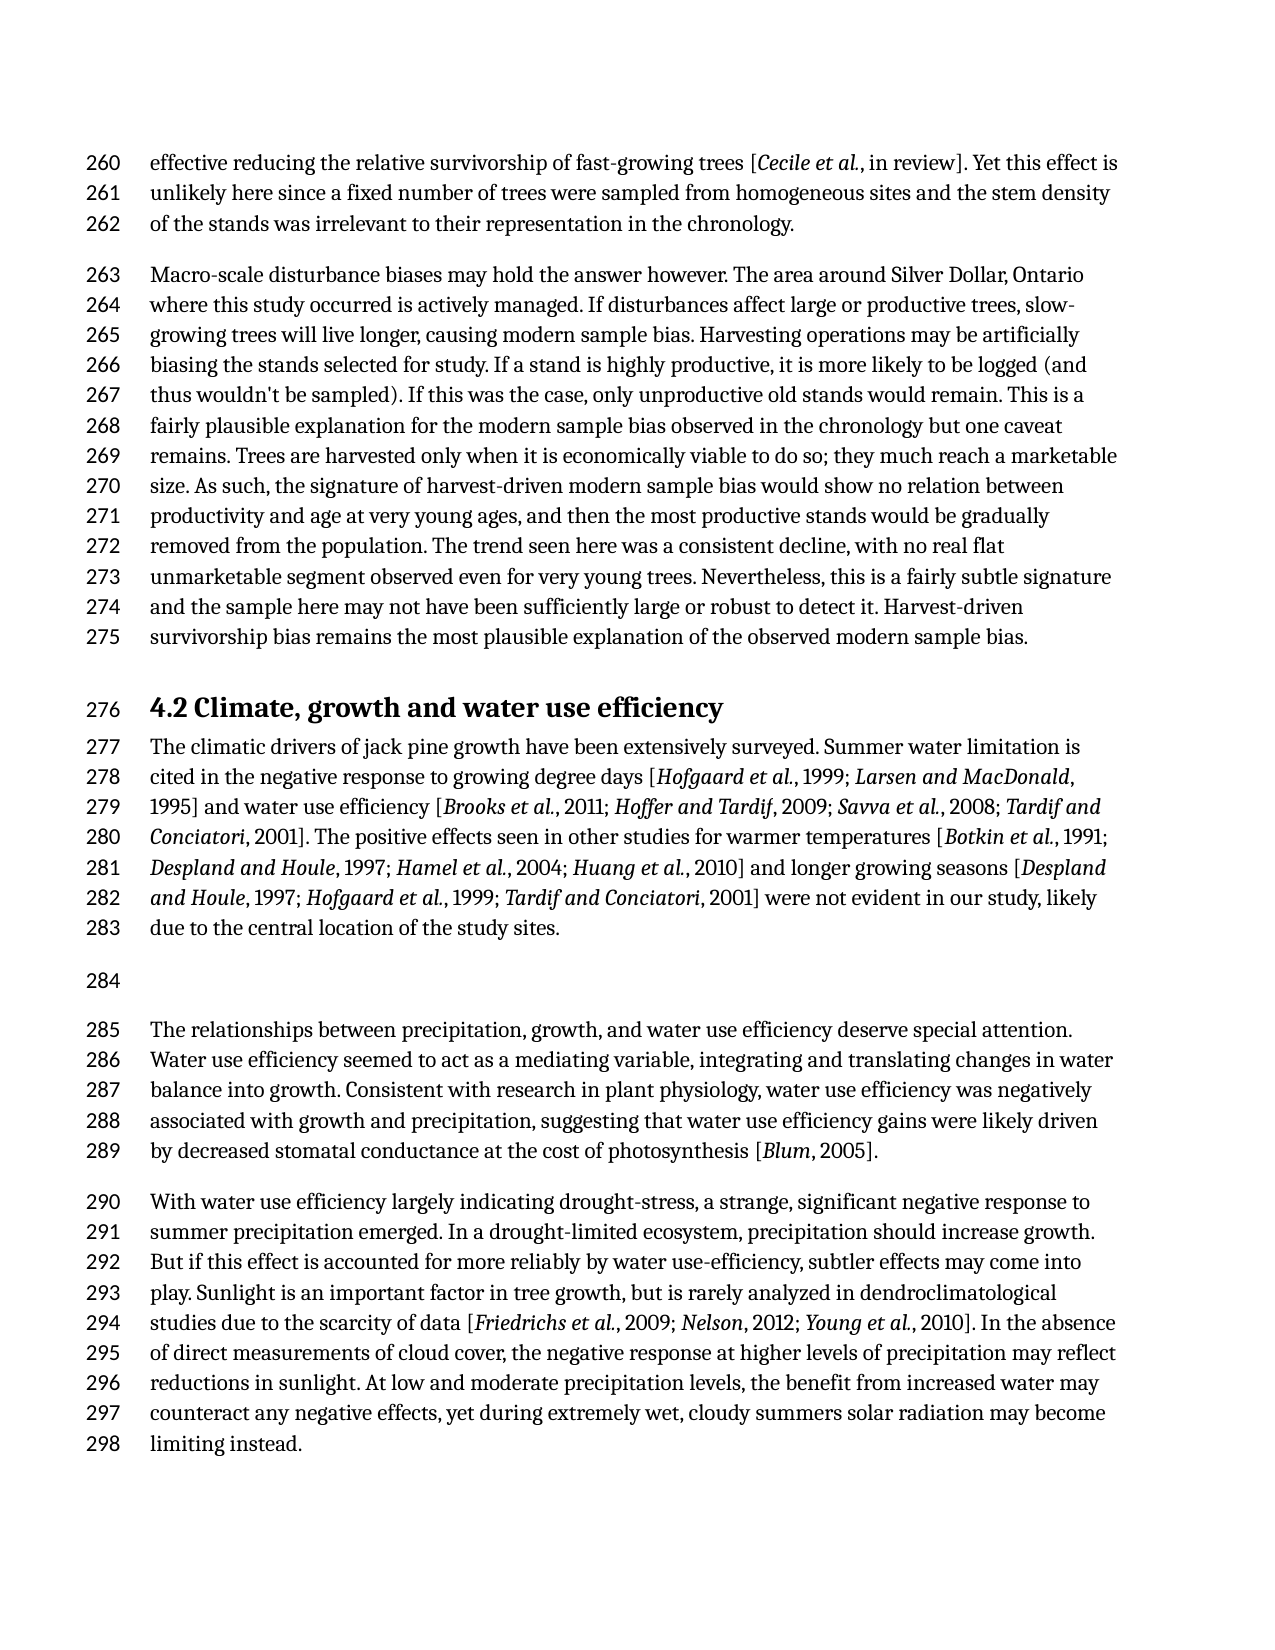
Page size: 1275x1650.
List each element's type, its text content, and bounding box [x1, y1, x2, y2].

text effective reducing the relative survivorship of fast-growing trees [Cecile et al., in review]. Yet this effect is unlikely here since a fixed number of trees were sampled from homogeneous sites and the stem density of the stands was irrelevant to their representation in the chronology. [150, 150, 1125, 237]
text The climatic drivers of jack pine growth have been extensively surveyed. Summer water limitation is cited in the negative response to growing degree days [Hofgaard et al., 1999; Larsen and MacDonald, 1995] and water use efficiency [Brooks et al., 2011; Hoffer and Tardif, 2009; Savva et al., 2008; Tardif and Conciatori, 2001]. The positive effects seen in other studies for warmer temperatures [Botkin et al., 1991; Despland and Houle, 1997; Hamel et al., 2004; Huang et al., 2010] and longer growing seasons [Despland and Houle, 1997; Hofgaard et al., 1999; Tardif and Conciatori, 2001] were not evident in our study, likely due to the central location of the study sites. [150, 733, 1125, 941]
text The relationships between precipitation, growth, and water use efficiency deserve special attention. Water use efficiency seemed to act as a mediating variable, integrating and translating changes in water balance into growth. Consistent with research in plant physiology, water use efficiency was negatively associated with growth and precipitation, suggesting that water use efficiency gains were likely driven by decreased stomatal conductance at the cost of photosynthesis [Blum, 2005]. [150, 1017, 1125, 1164]
text With water use efficiency largely indicating drought-stress, a strange, significant negative response to summer precipitation emerged. In a drought-limited ecosystem, precipitation should increase growth. But if this effect is accounted for more reliably by water use-efficiency, subtler effects may come into play. Sunlight is an important factor in tree growth, but is rarely analyzed in dendroclimatological studies due to the scarcity of data [Friedrichs et al., 2009; Nelson, 2012; Young et al., 2010]. In the absence of direct measurements of cloud cover, the negative response at higher levels of precipitation may reflect reductions in sunlight. At low and moderate precipitation levels, the benefit from increased water may counteract any negative effects, yet during extremely wet, cloudy summers solar radiation may become limiting instead. [150, 1189, 1125, 1457]
subtitle 4.2 Climate, growth and water use efficiency [724, 692, 1125, 725]
text Macro-scale disturbance biases may hold the answer however. The area around Silver Dollar, Ontario where this study occurred is actively managed. If disturbances affect large or productive trees, slow-growing trees will live longer, causing modern sample bias. Harvesting operations may be artificially biasing the stands selected for study. If a stand is highly productive, it is more likely to be logged (and thus wouldn't be sampled). If this was the case, only unproductive old stands would remain. This is a fairly plausible explanation for the modern sample bias observed in the chronology but one caveat remains. Trees are harvested only when it is economically viable to do so; they much reach a marketable size. As such, the signature of harvest-driven modern sample bias would show no relation between productivity and age at very young ages, and then the most productive stands would be gradually removed from the population. The trend seen here was a consistent decline, with no real flat unmarketable segment observed even for very young trees. Nevertheless, this is a fairly subtle signature and the sample here may not have been sufficiently large or robust to detect it. Harvest-driven survivorship bias remains the most plausible explanation of the observed modern sample bias. [150, 261, 1125, 650]
